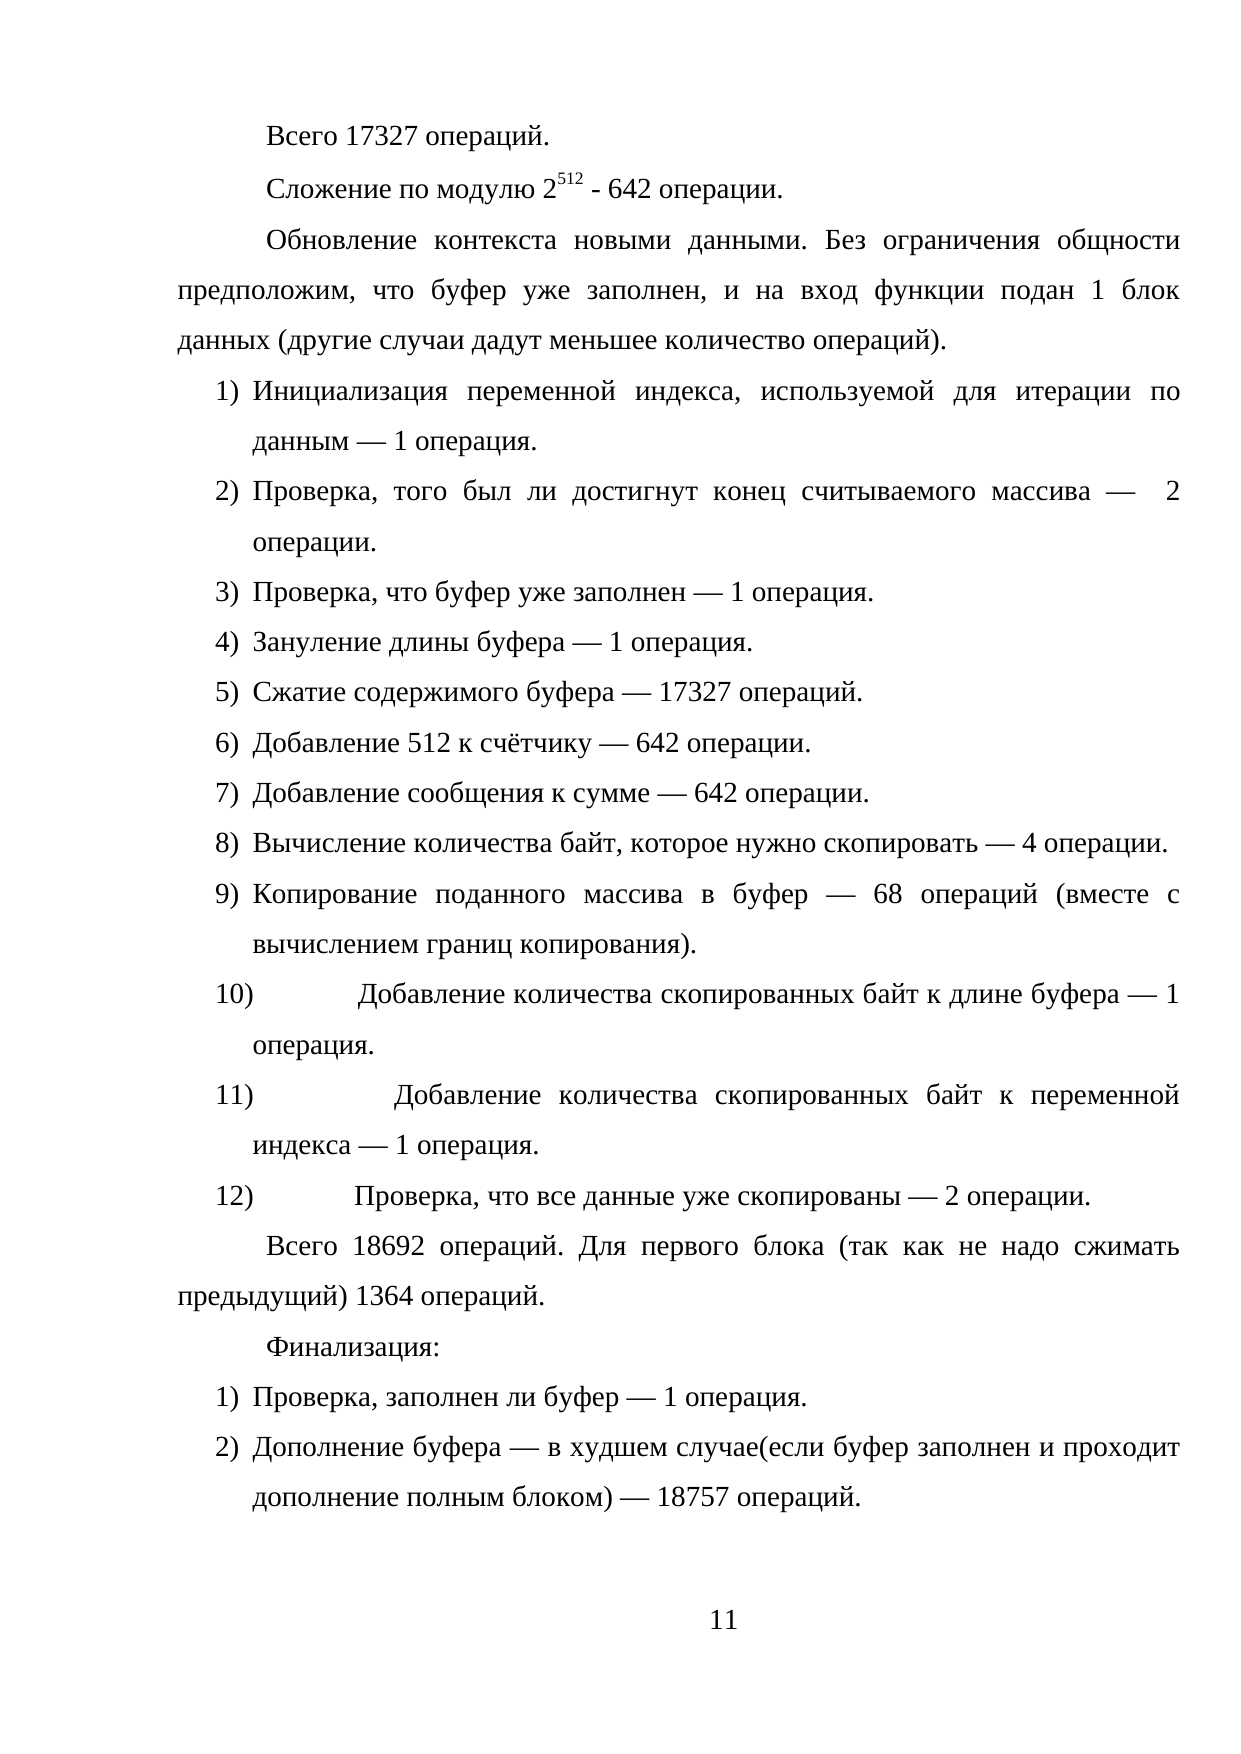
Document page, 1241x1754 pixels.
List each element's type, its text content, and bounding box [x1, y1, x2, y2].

list Добавление сообщения к сумме — 642 операции. [215, 775, 1181, 809]
text Всего 17327 операций. [177, 118, 1181, 152]
list Проверка, заполнен ли буфер — 1 операция. [215, 1379, 1181, 1412]
text Всего 18692 операций. Для первого блока (так как не надо сжимать предыдущий) 1364 операций. [177, 1228, 1181, 1312]
list Инициализация переменной индекса, используемой для итерации по данным — 1 операция. [215, 373, 1181, 457]
list Добавление количества скопированных байт к длине буфера — 1 операция. [215, 976, 1181, 1060]
text Обновление контекста новыми данными. Без ограничения общности предположим, что буфер уже заполнен, и на вход функции подан 1 блок данных (другие случаи дадут меньшее количество операций). [177, 222, 1181, 356]
list Проверка, что буфер уже заполнен — 1 операция. [215, 574, 1181, 607]
list Вычисление количества байт, которое нужно скопировать — 4 операции. [215, 826, 1181, 859]
text Финализация: [177, 1329, 1181, 1362]
list Зануление длины буфера — 1 операция. [215, 624, 1181, 658]
list Добавление 512 к счётчику — 642 операции. [215, 725, 1181, 758]
list Копирование поданного массива в буфер — 68 операций (вместе с вычислением границ копирования). [215, 876, 1181, 960]
list Добавление количества скопированных байт к переменной индекса — 1 операция. [215, 1077, 1181, 1161]
list Проверка, что все данные уже скопированы — 2 операции. [215, 1178, 1181, 1211]
list Дополнение буфера — в худшем случае(если буфер заполнен и проходит дополнение полным блоком) — 18757 операций. [215, 1429, 1181, 1513]
list Проверка, того был ли достигнут конец считываемого массива — 2 операции. [215, 473, 1181, 557]
list Сжатие содержимого буфера — 17327 операций. [215, 674, 1181, 708]
text Сложение по модулю - 642 операции. [177, 168, 1181, 205]
